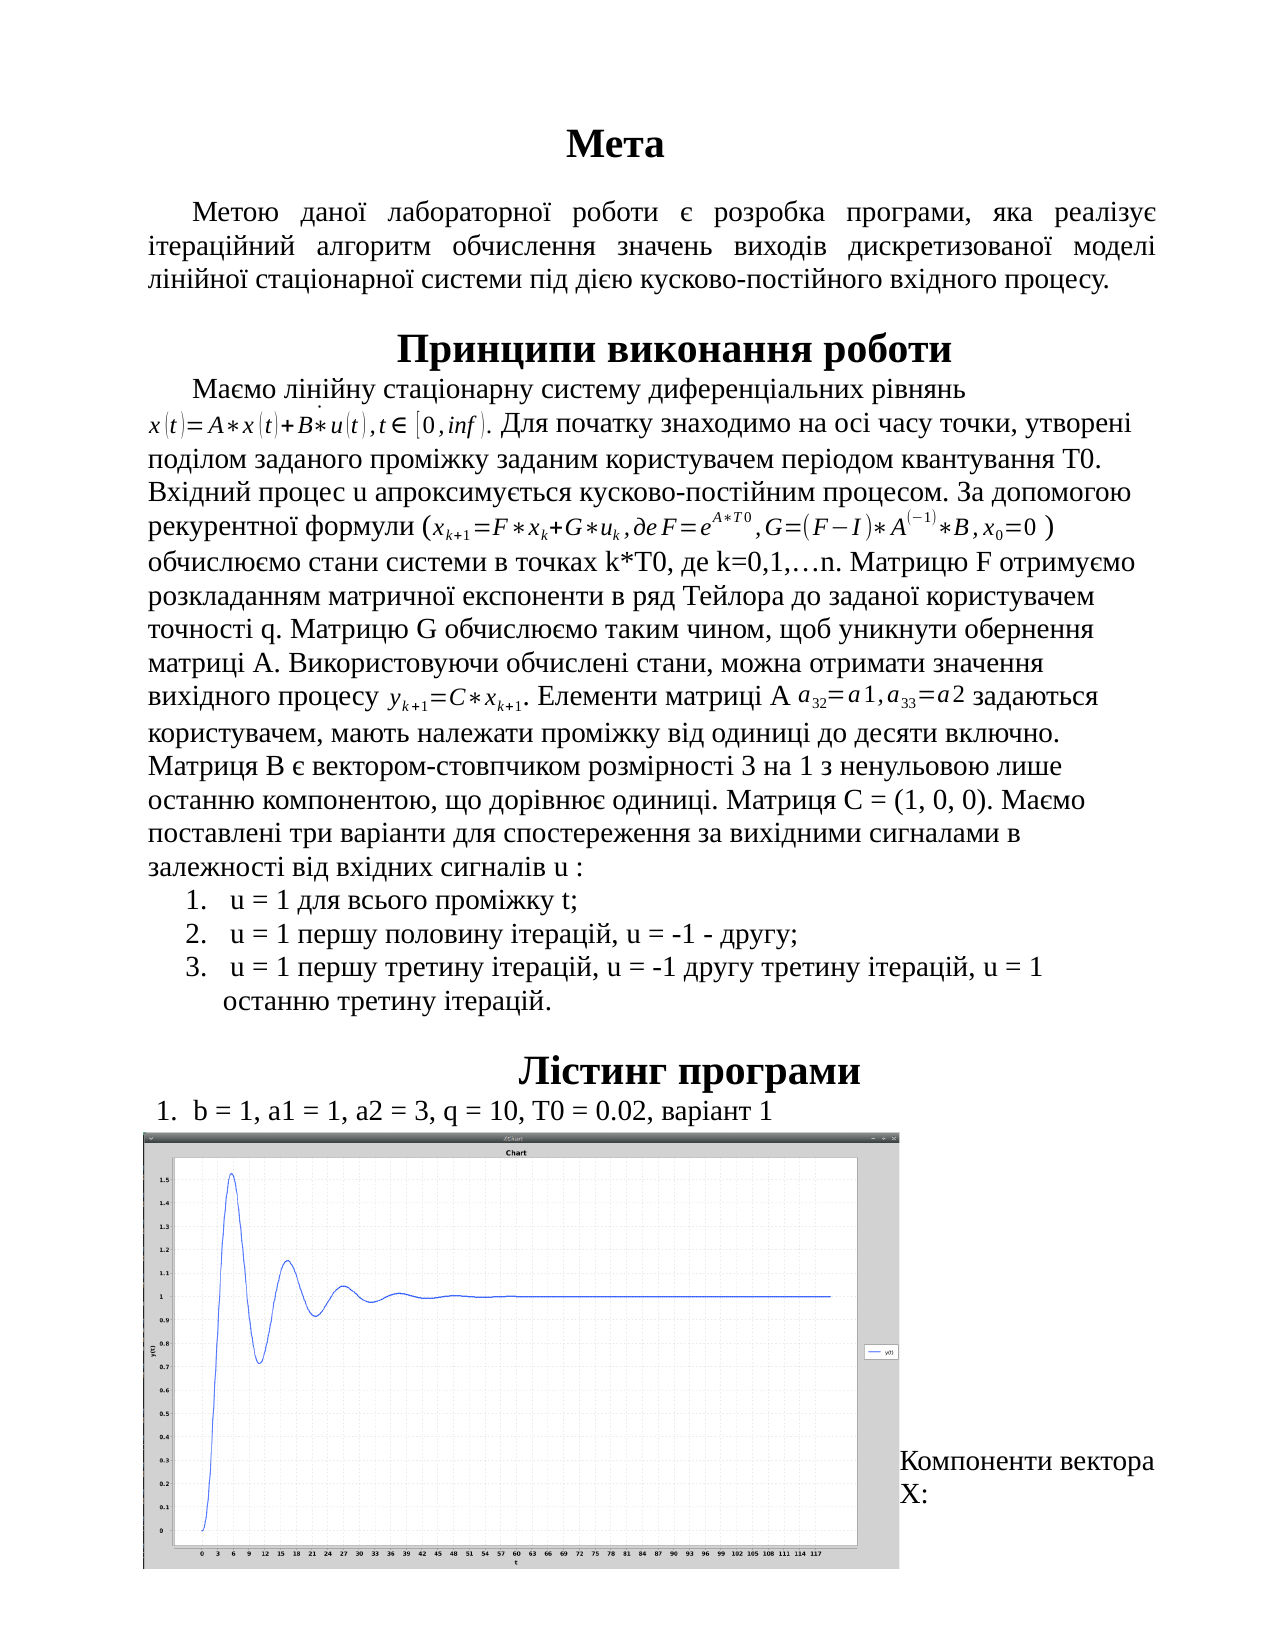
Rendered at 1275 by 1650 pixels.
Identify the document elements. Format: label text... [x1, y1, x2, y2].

list Лістинг програми [185, 1045, 1157, 1093]
text Метою даної лабораторної роботи є розробка програми, яка реалізує ітераційний алгоритм обчислення значень виходів дискретизованої моделі лінійної стаціонарної системи під дією кусково-постійного вхідного процесу. [148, 194, 1157, 295]
picture [143, 1132, 900, 1569]
list u = 1 першу третину ітерацій, u = -1 другу третину ітерацій, u = 1 останню третину ітерацій. [185, 949, 1157, 1017]
list b = 1, a1 = 1, a2 = 3, q = 10, T0 = 0.02, варіант 1 [156, 1093, 1157, 1127]
list u = 1 першу половину ітерацій, u = -1 - другу; [185, 916, 1157, 949]
text Принципи виконання роботи [148, 323, 1157, 371]
list u = 1 для всього проміжку t; [185, 882, 1157, 916]
text [118, 1443, 143, 1510]
text Компоненти вектора X: [900, 1443, 1157, 1510]
text Мета [44, 118, 1157, 166]
text Маємо лінійну стаціонарну систему диференціальних рівнянь Для початку знаходимо на осі часу точки, утворені поділом заданого проміжку заданим користувачем періодом квантування Т0. Вхідний процес u апроксимується кусково-постійним процесом. За допомогою рекурентної формули ( ) обчислюємо стани системи в точках k*T0, де k=0,1,…n. Матрицю F отримуємо розкладанням матричної експоненти в ряд Тейлора до заданої користувачем точності q. Матрицю G обчислюємо таким чином, щоб уникнути обернення матриці A. Використовуючи обчислені стани, можна отримати значення вихідного процесу . Елементи матриці А задаються користувачем, мають належати проміжку від одиниці до десяти включно. Матриця В є вектором-стовпчиком розмірності 3 на 1 з ненульовою лише останню компонентою, що дорівнює одиниці. Матриця C = (1, 0, 0). Маємо поставлені три варіанти для спостереження за вихідними сигналами в залежності від вхідних сигналів u : [148, 371, 1157, 882]
